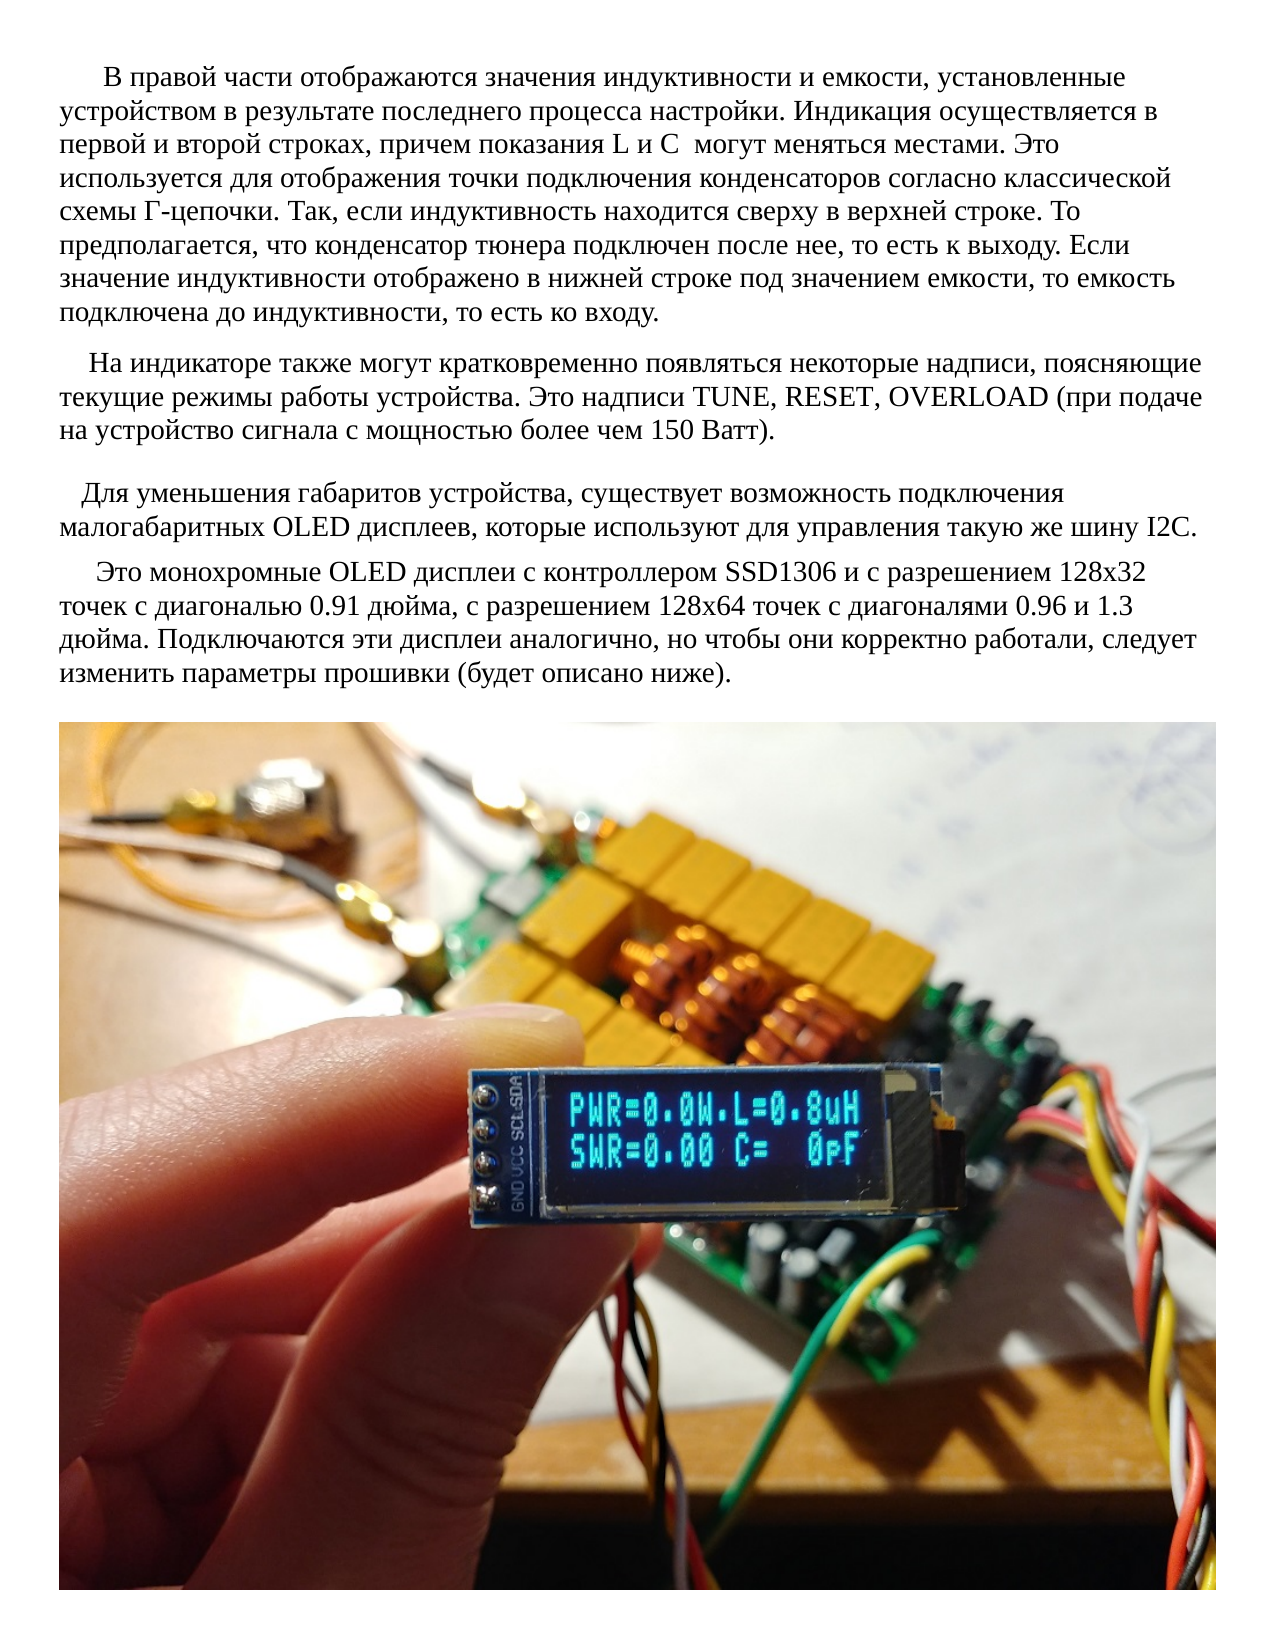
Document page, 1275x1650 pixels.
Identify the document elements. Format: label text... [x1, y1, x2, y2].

text Для уменьшения габаритов устройства, существует возможность подключения малогабаритных OLED дисплеев, которые используют для управления такую же шину I2C. [59, 476, 1216, 543]
text На индикаторе также могут кратковременно появляться некоторые надписи, поясняющие текущие режимы работы устройства. Это надписи TUNE, RESET, OVERLOAD (при подаче на устройство сигнала с мощностью более чем 150 Ватт). [59, 345, 1216, 446]
text В правой части отображаются значения индуктивности и емкости, установленные устройством в результате последнего процесса настройки. Индикация осуществляется в первой и второй строках, причем показания L и C могут меняться местами. Это используется для отображения точки подключения конденсаторов согласно классической схемы Г-цепочки. Так, если индуктивность находится сверху в верхней строке. То предполагается, что конденсатор тюнера подключен после нее, то есть к выходу. Если значение индуктивности отображено в нижней строке под значением емкости, то емкость подключена до индуктивности, то есть ко входу. [59, 59, 1216, 327]
text Это монохромные OLED дисплеи с контроллером SSD1306 и с разрешением 128х32 точек с диагональю 0.91 дюйма, с разрешением 128х64 точек с диагоналями 0.96 и 1.3 дюйма. Подключаются эти дисплеи аналогично, но чтобы они корректно работали, следует изменить параметры прошивки (будет описано ниже). [59, 554, 1216, 689]
